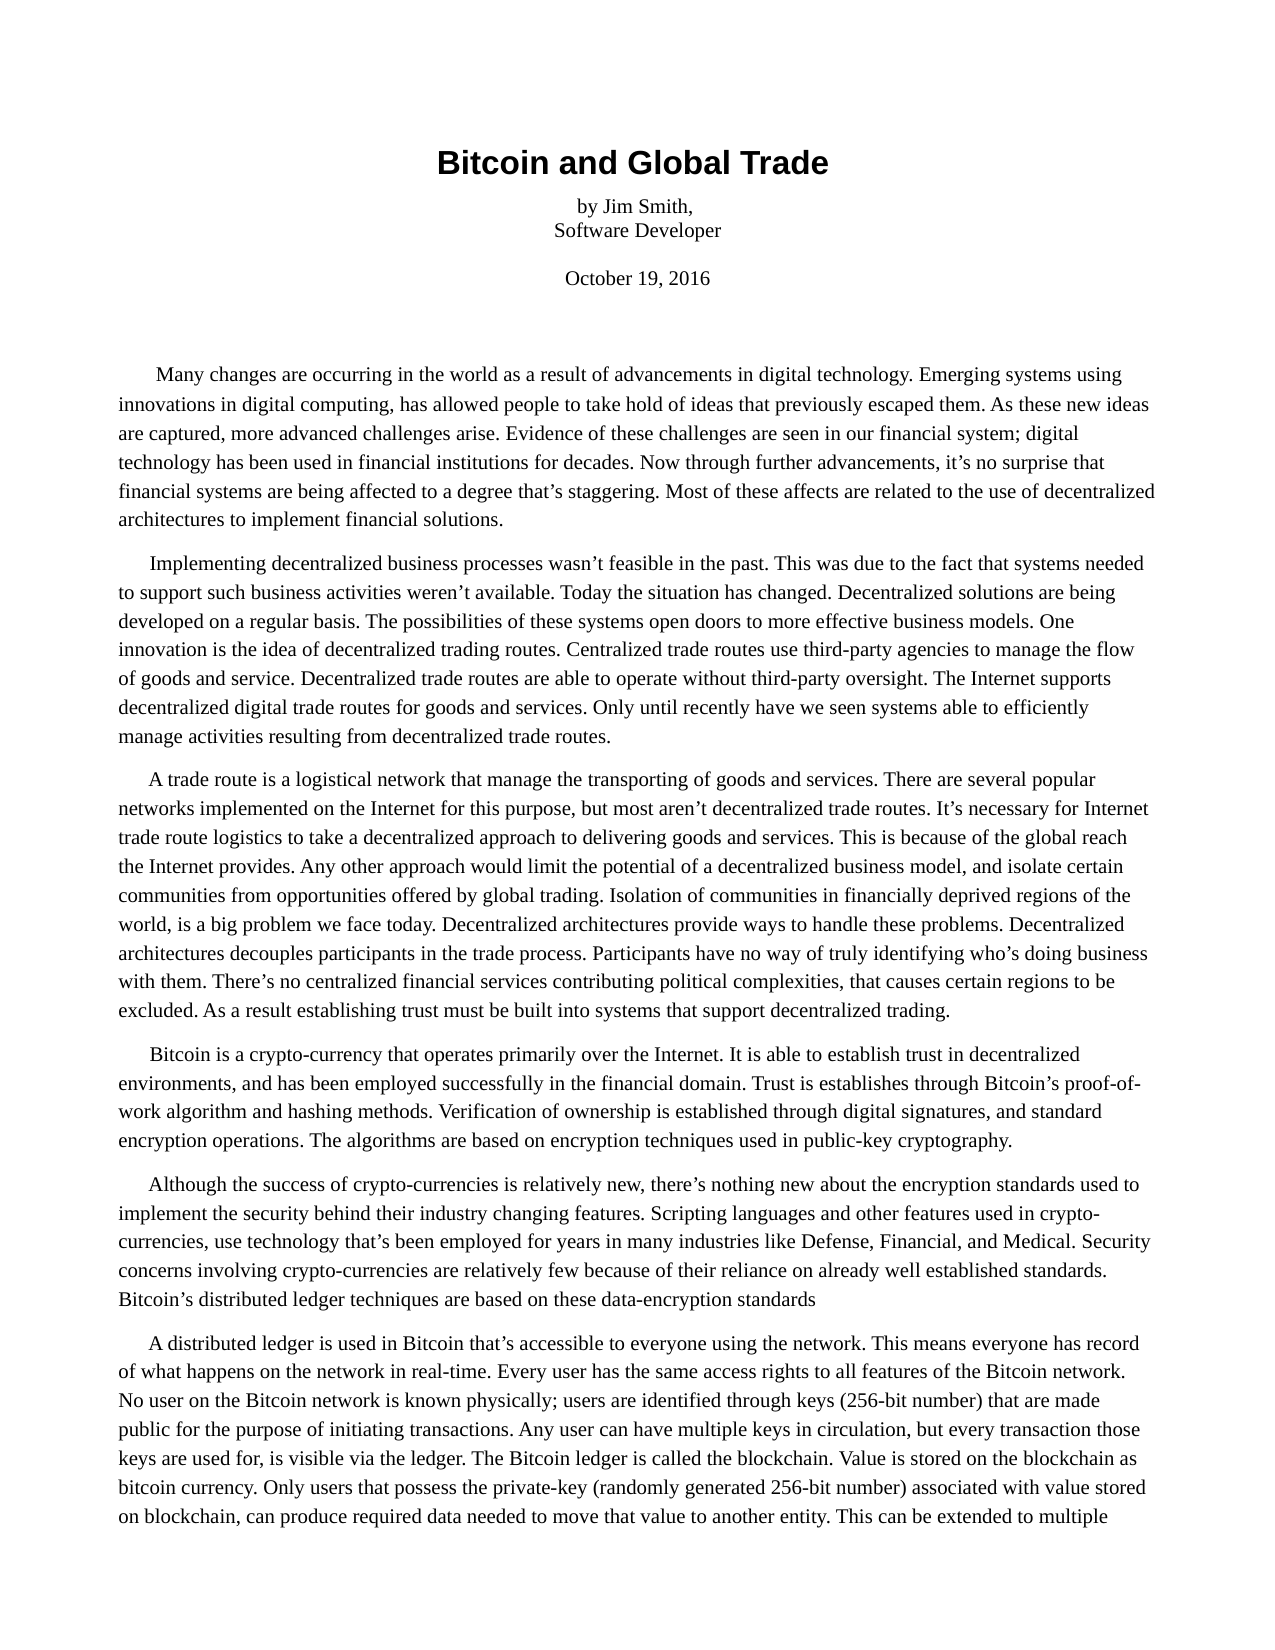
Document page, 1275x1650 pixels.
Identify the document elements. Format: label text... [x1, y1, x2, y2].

text A trade route is a logistical network that manage the transporting of goods and services. There are several popular networks implemented on the Internet for this purpose, but most aren’t decentralized trade routes. It’s necessary for Internet trade route logistics to take a decentralized approach to delivering goods and services. This is because of the global reach the Internet provides. Any other approach would limit the potential of a decentralized business model, and isolate certain communities from opportunities offered by global trading. Isolation of communities in financially deprived regions of the world, is a big problem we face today. Decentralized architectures provide ways to handle these problems. Decentralized architectures decouples participants in the trade process. Participants have no way of truly identifying who’s doing business with them. There’s no centralized financial services contributing political complexities, that causes certain regions to be excluded. As a result establishing trust must be built into systems that support decentralized trading. [118, 767, 1157, 1022]
text Many changes are occurring in the world as a result of advancements in digital technology. Emerging systems using innovations in digital computing, has allowed people to take hold of ideas that previously escaped them. As these new ideas are captured, more advanced challenges arise. Evidence of these challenges are seen in our financial system; digital technology has been used in financial institutions for decades. Now through further advancements, it’s no surprise that financial systems are being affected to a degree that’s staggering. Most of these affects are related to the use of decentralized architectures to implement financial solutions. [118, 358, 1157, 531]
text Implementing decentralized business processes wasn’t feasible in the past. This was due to the fact that systems needed to support such business activities weren’t available. Today the situation has changed. Decentralized solutions are being developed on a regular basis. The possibilities of these systems open doors to more effective business models. One innovation is the idea of decentralized trading routes. Centralized trade routes use third-party agencies to manage the flow of goods and service. Decentralized trade routes are able to operate without third-party oversight. The Internet supports decentralized digital trade routes for goods and services. Only until recently have we seen systems able to efficiently manage activities resulting from decentralized trade routes. [118, 551, 1157, 748]
text A distributed ledger is used in Bitcoin that’s accessible to everyone using the network. This means everyone has record of what happens on the network in real-time. Every user has the same access rights to all features of the Bitcoin network. No user on the Bitcoin network is known physically; users are identified through keys (256-bit number) that are made public for the purpose of initiating transactions. Any user can have multiple keys in circulation, but every transaction those keys are used for, is visible via the ledger. The Bitcoin ledger is called the blockchain. Value is stored on the blockchain as bitcoin currency. Only users that possess the private-key (randomly generated 256-bit number) associated with value stored on blockchain, can produce required data needed to move that value to another entity. This can be extended to multiple [118, 1331, 1157, 1528]
text Bitcoin is a crypto-currency that operates primarily over the Internet. It is able to establish trust in decentralized environments, and has been employed successfully in the financial domain. Trust is establishes through Bitcoin’s proof-of-work algorithm and hashing methods. Verification of ownership is established through digital signatures, and standard encryption operations. The algorithms are based on encryption techniques used in public-key cryptography. [118, 1042, 1157, 1152]
text Although the success of crypto-currencies is relatively new, there’s nothing new about the encryption standards used to implement the security behind their industry changing features. Scripting languages and other features used in crypto-currencies, use technology that’s been employed for years in many industries like Defense, Financial, and Medical. Security concerns involving crypto-currencies are relatively few because of their reliance on already well established standards. Bitcoin’s distributed ledger techniques are based on these data-encryption standards [118, 1172, 1157, 1311]
